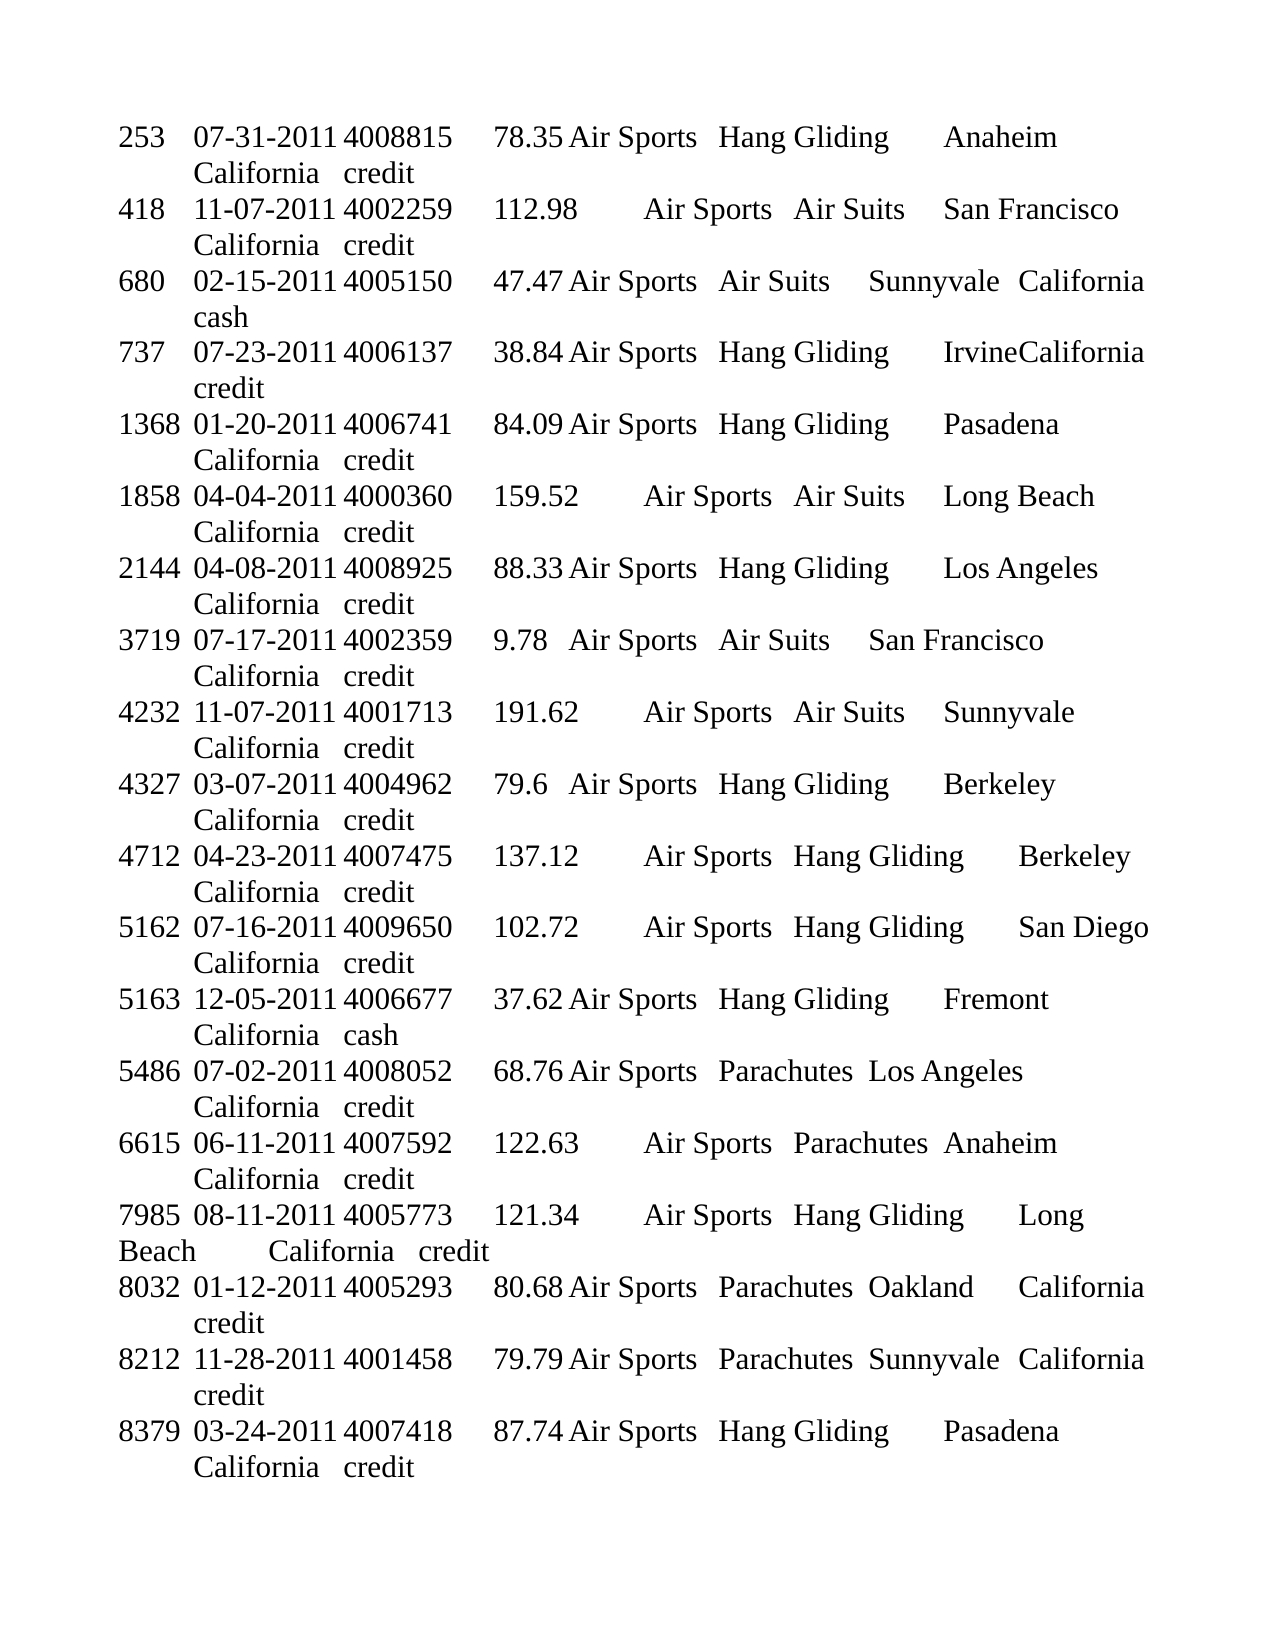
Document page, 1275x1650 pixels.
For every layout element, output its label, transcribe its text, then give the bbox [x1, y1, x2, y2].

text 2144 04-08-2011 4008925 88.33 Air Sports Hang Gliding Los Angeles California credit [118, 549, 1157, 621]
text 1858 04-04-2011 4000360 159.52 Air Sports Air Suits Long Beach California credit [118, 477, 1157, 549]
text 4232 11-07-2011 4001713 191.62 Air Sports Air Suits Sunnyvale California credit [118, 693, 1157, 765]
text 5162 07-16-2011 4009650 102.72 Air Sports Hang Gliding San Diego California credit [118, 909, 1157, 981]
text 8032 01-12-2011 4005293 80.68 Air Sports Parachutes Oakland California credit [118, 1268, 1157, 1340]
text 1368 01-20-2011 4006741 84.09 Air Sports Hang Gliding Pasadena California credit [118, 406, 1157, 477]
text 4327 03-07-2011 4004962 79.6 Air Sports Hang Gliding Berkeley California credit [118, 765, 1157, 837]
text 4712 04-23-2011 4007475 137.12 Air Sports Hang Gliding Berkeley California credit [118, 837, 1157, 909]
text 680 02-15-2011 4005150 47.47 Air Sports Air Suits Sunnyvale California cash [118, 262, 1157, 334]
text 7985 08-11-2011 4005773 121.34 Air Sports Hang Gliding Long Beach California credit [118, 1196, 1157, 1268]
text 8212 11-28-2011 4001458 79.79 Air Sports Parachutes Sunnyvale California credit [118, 1340, 1157, 1412]
text 8379 03-24-2011 4007418 87.74 Air Sports Hang Gliding Pasadena California credit [118, 1412, 1157, 1484]
text 5486 07-02-2011 4008052 68.76 Air Sports Parachutes Los Angeles California credit [118, 1052, 1157, 1124]
text 737 07-23-2011 4006137 38.84 Air Sports Hang Gliding Irvine California credit [118, 334, 1157, 406]
text 5163 12-05-2011 4006677 37.62 Air Sports Hang Gliding Fremont California cash [118, 981, 1157, 1052]
text 253 07-31-2011 4008815 78.35 Air Sports Hang Gliding Anaheim California credit [118, 118, 1157, 190]
text 418 11-07-2011 4002259 112.98 Air Sports Air Suits San Francisco California credit [118, 190, 1157, 262]
text 3719 07-17-2011 4002359 9.78 Air Sports Air Suits San Francisco California credit [118, 621, 1157, 693]
text 6615 06-11-2011 4007592 122.63 Air Sports Parachutes Anaheim California credit [118, 1124, 1157, 1196]
